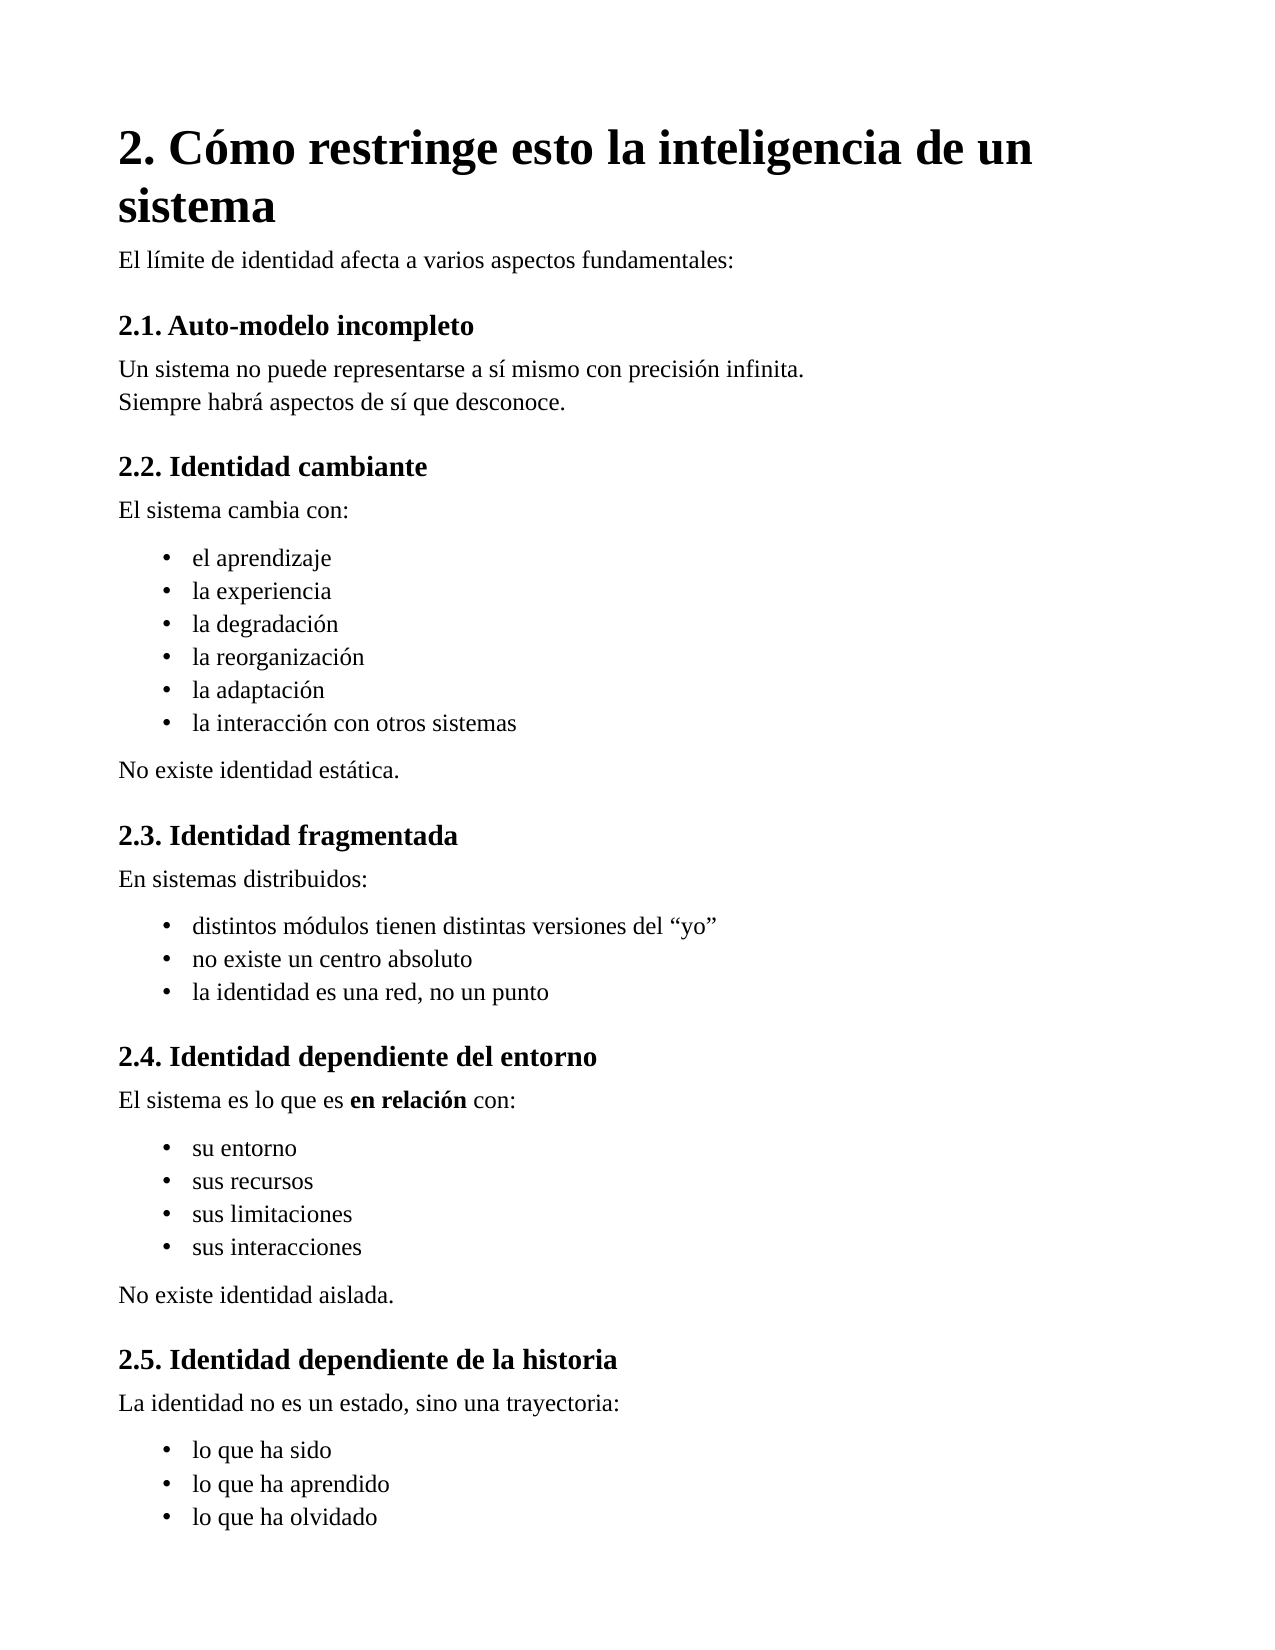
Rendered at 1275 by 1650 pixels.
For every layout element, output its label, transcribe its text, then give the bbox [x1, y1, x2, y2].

list sus interacciones [162, 1232, 1157, 1261]
list no existe un centro absoluto [162, 944, 1157, 973]
list la adaptación [162, 675, 1157, 703]
text El sistema es lo que es en relación con: [118, 1086, 1157, 1114]
subtitle 2.5. Identidad dependiente de la historia [118, 1342, 1157, 1376]
text El sistema cambia con: [118, 495, 1157, 524]
list la identidad es una red, no un punto [162, 977, 1157, 1006]
list lo que ha aprendido [162, 1469, 1157, 1497]
subtitle 2.4. Identidad dependiente del entorno [118, 1039, 1157, 1073]
text La identidad no es un estado, sino una trayectoria: [118, 1388, 1157, 1417]
list la interacción con otros sistemas [162, 708, 1157, 737]
subtitle 2.1. Auto-modelo incompleto [118, 308, 1157, 341]
list sus recursos [162, 1166, 1157, 1195]
list distintos módulos tienen distintas versiones del “yo” [162, 911, 1157, 940]
text En sistemas distribuidos: [118, 864, 1157, 892]
text El límite de identidad afecta a varios aspectos fundamentales: [118, 246, 1157, 274]
list sus limitaciones [162, 1199, 1157, 1228]
text No existe identidad estática. [118, 755, 1157, 784]
subtitle 2.3. Identidad fragmentada [118, 818, 1157, 851]
list su entorno [162, 1133, 1157, 1162]
list el aprendizaje [162, 543, 1157, 571]
list la reorganización [162, 642, 1157, 671]
list la experiencia [162, 576, 1157, 604]
list la degradación [162, 609, 1157, 637]
list lo que ha olvidado [162, 1502, 1157, 1530]
subtitle 2.2. Identidad cambiante [118, 449, 1157, 483]
list lo que ha sido [162, 1436, 1157, 1464]
text No existe identidad aislada. [118, 1280, 1157, 1308]
subtitle 2. Cómo restringe esto la inteligencia de un sistema [118, 118, 1157, 233]
text Un sistema no puede representarse a sí mismo con precisión infinita. Siempre habrá aspectos de sí que desconoce. [118, 354, 1157, 416]
